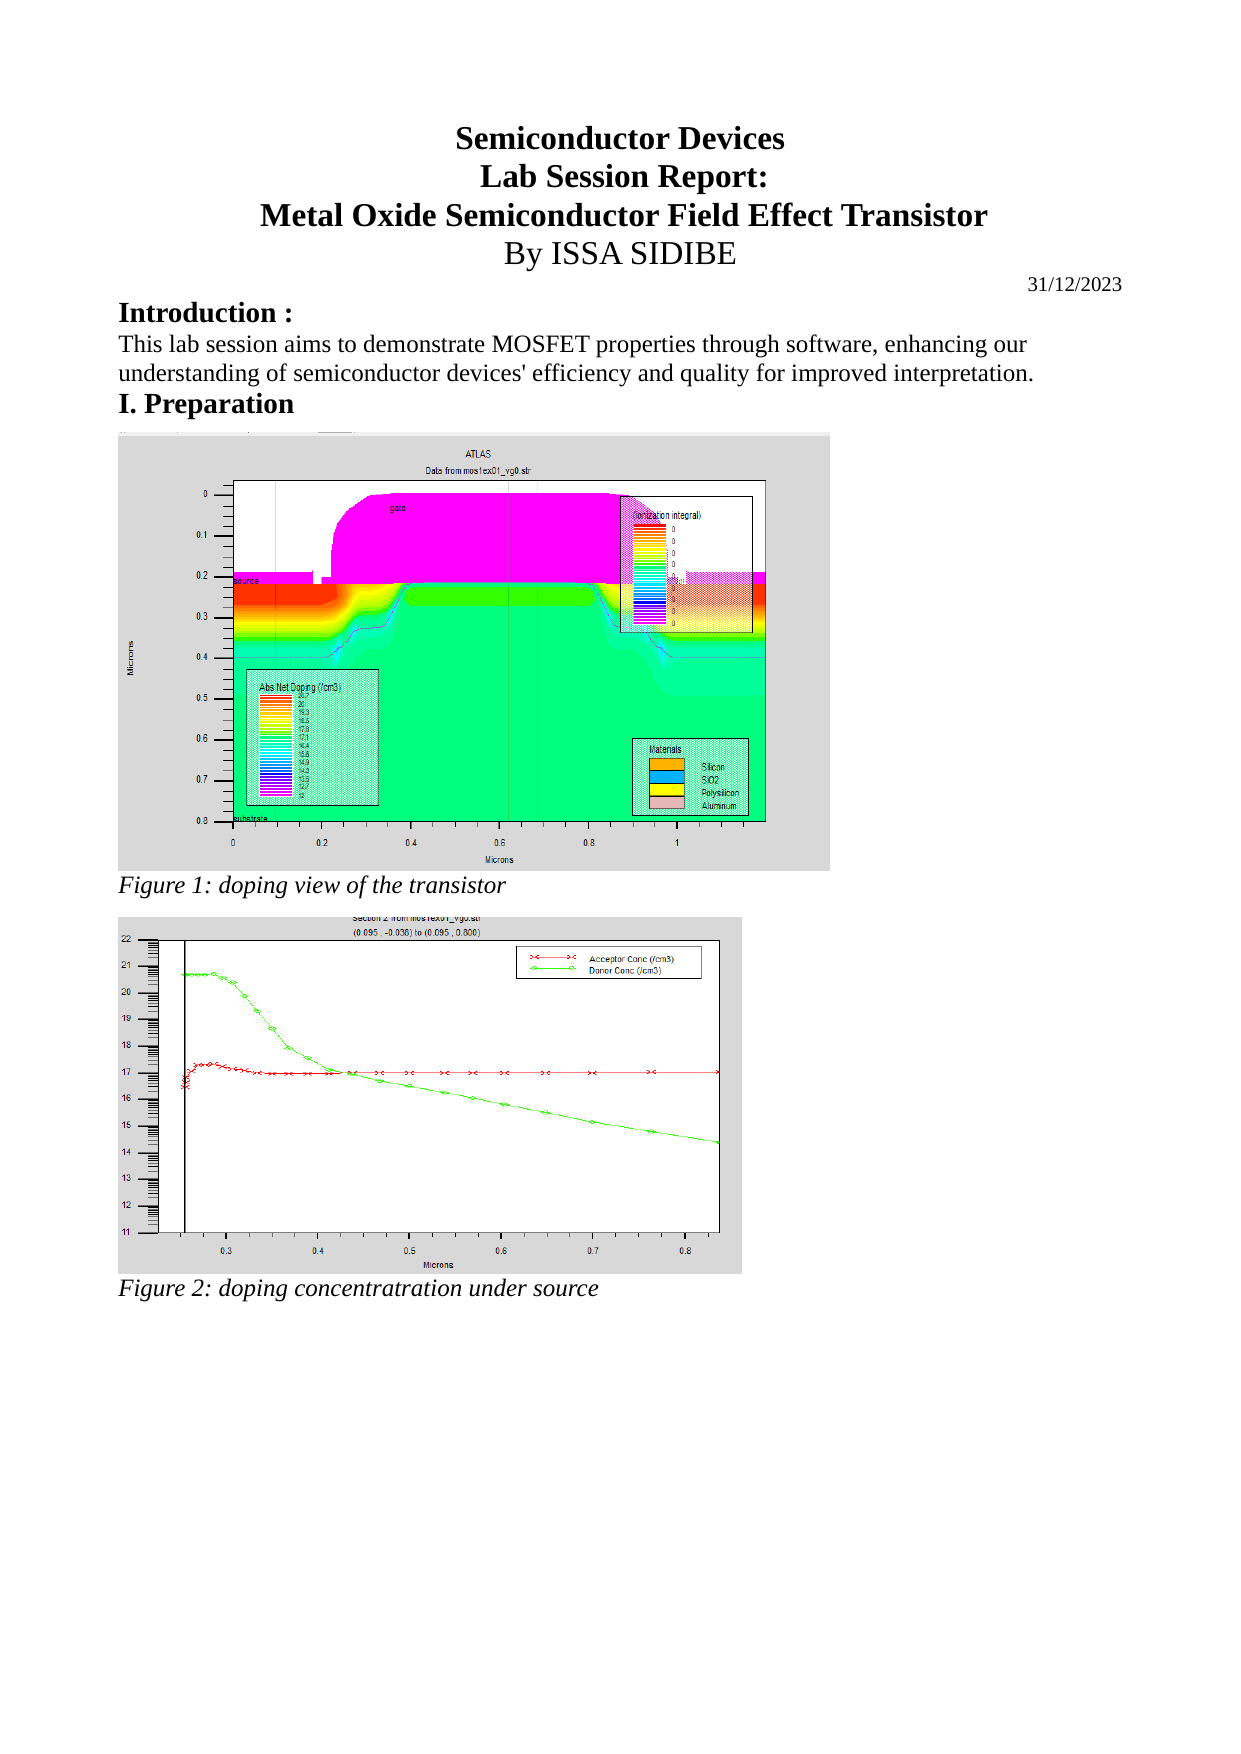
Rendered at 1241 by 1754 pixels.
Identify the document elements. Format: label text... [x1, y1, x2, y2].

text Figure 2: doping concentratration under source [118, 1274, 742, 1302]
text 31/12/2023 [118, 271, 1122, 296]
picture [118, 917, 743, 1274]
text Figure 1: doping view of the transistor [118, 871, 830, 899]
text This lab session aims to demonstrate MOSFET properties through software, enhancing our understanding of semiconductor devices' efficiency and quality for improved interpretation. [118, 329, 1122, 387]
text Metal Oxide Semiconductor Field Effect Transistor [118, 195, 1122, 233]
text By ISSA SIDIBE [118, 233, 1122, 271]
text Semiconductor Devices [118, 118, 1122, 156]
picture [118, 432, 831, 871]
text Lab Session Report: [118, 156, 1122, 195]
text Introduction : [118, 296, 1122, 329]
text I. Preparation [118, 387, 1122, 420]
